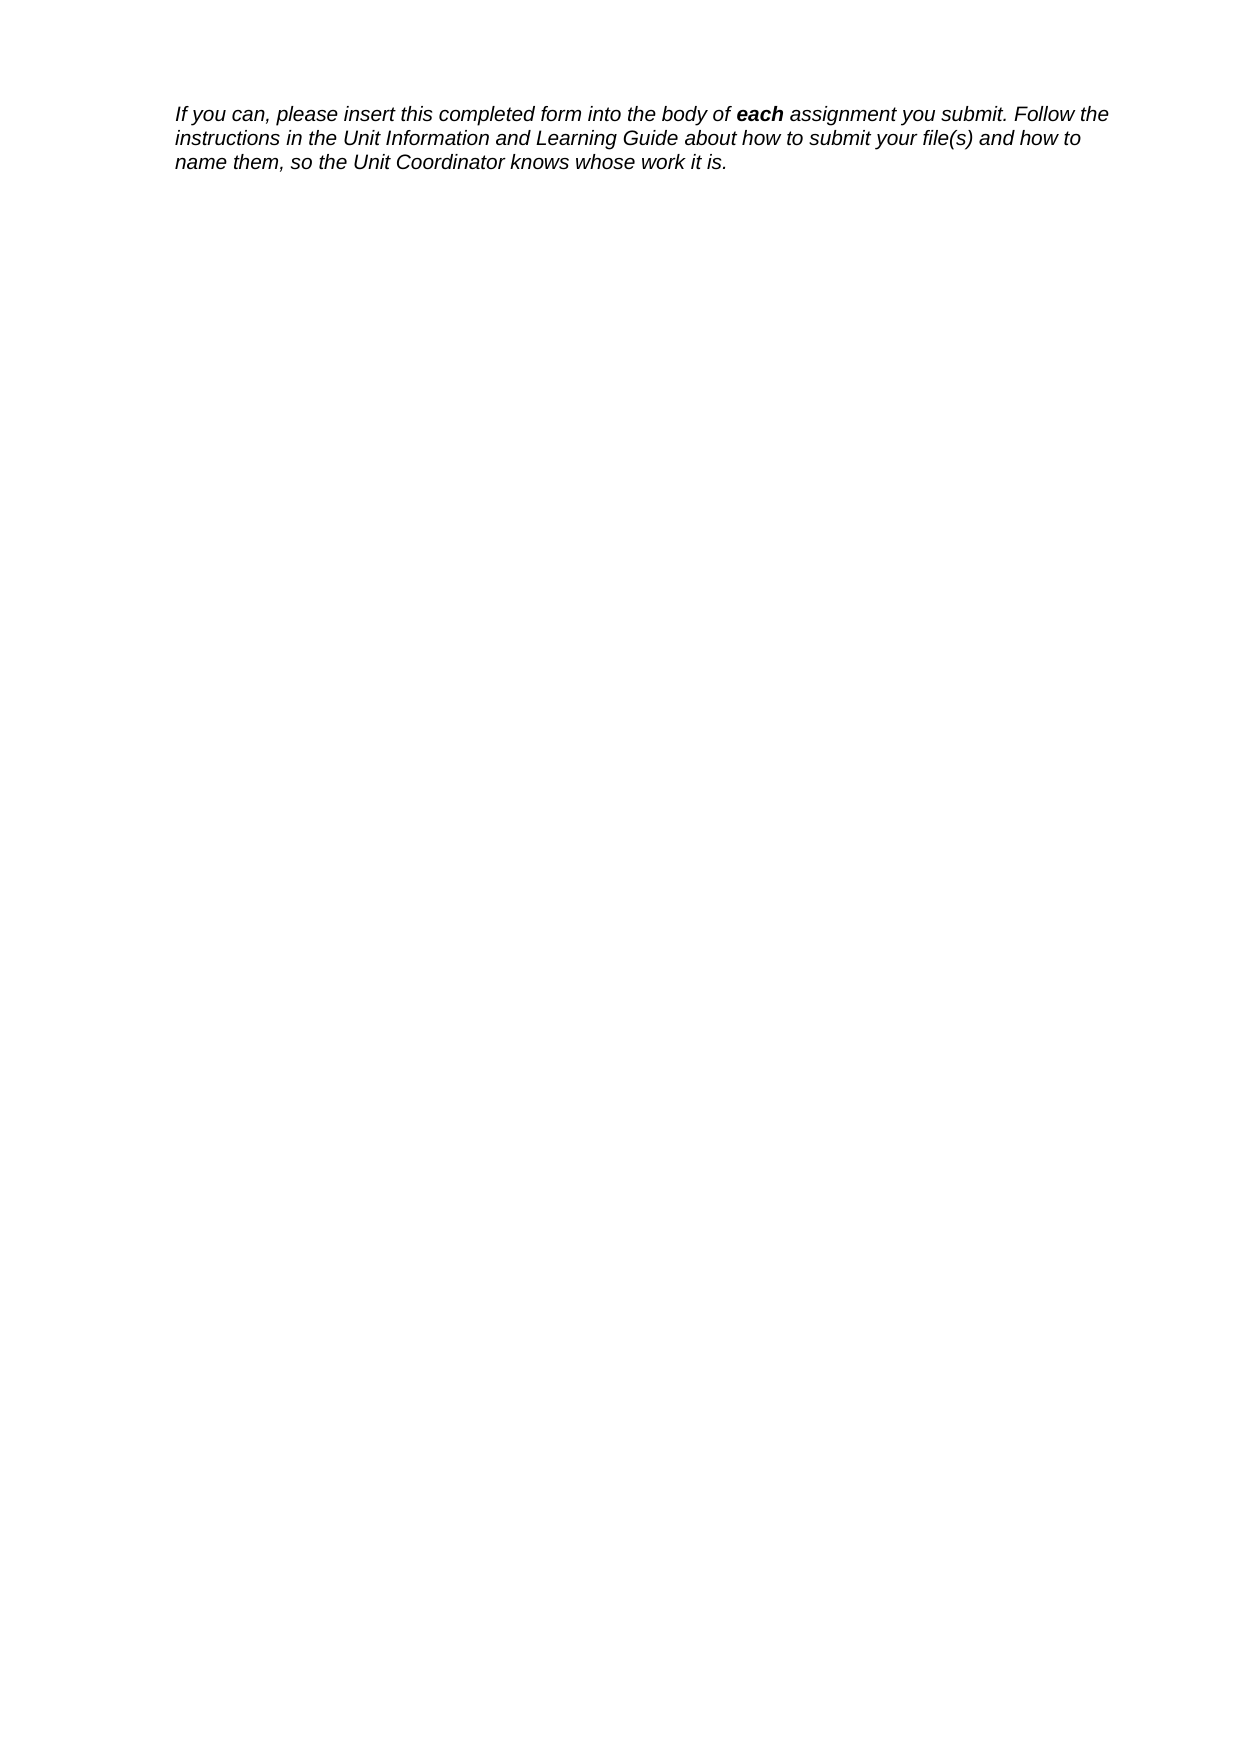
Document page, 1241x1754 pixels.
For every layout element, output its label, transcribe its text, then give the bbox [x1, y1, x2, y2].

text If you can, please insert this completed form into the body of each assignment you submit. Follow the instructions in the Unit Information and Learning Guide about how to submit your file(s) and how to name them, so the Unit Coordinator knows whose work it is. [175, 102, 1112, 174]
